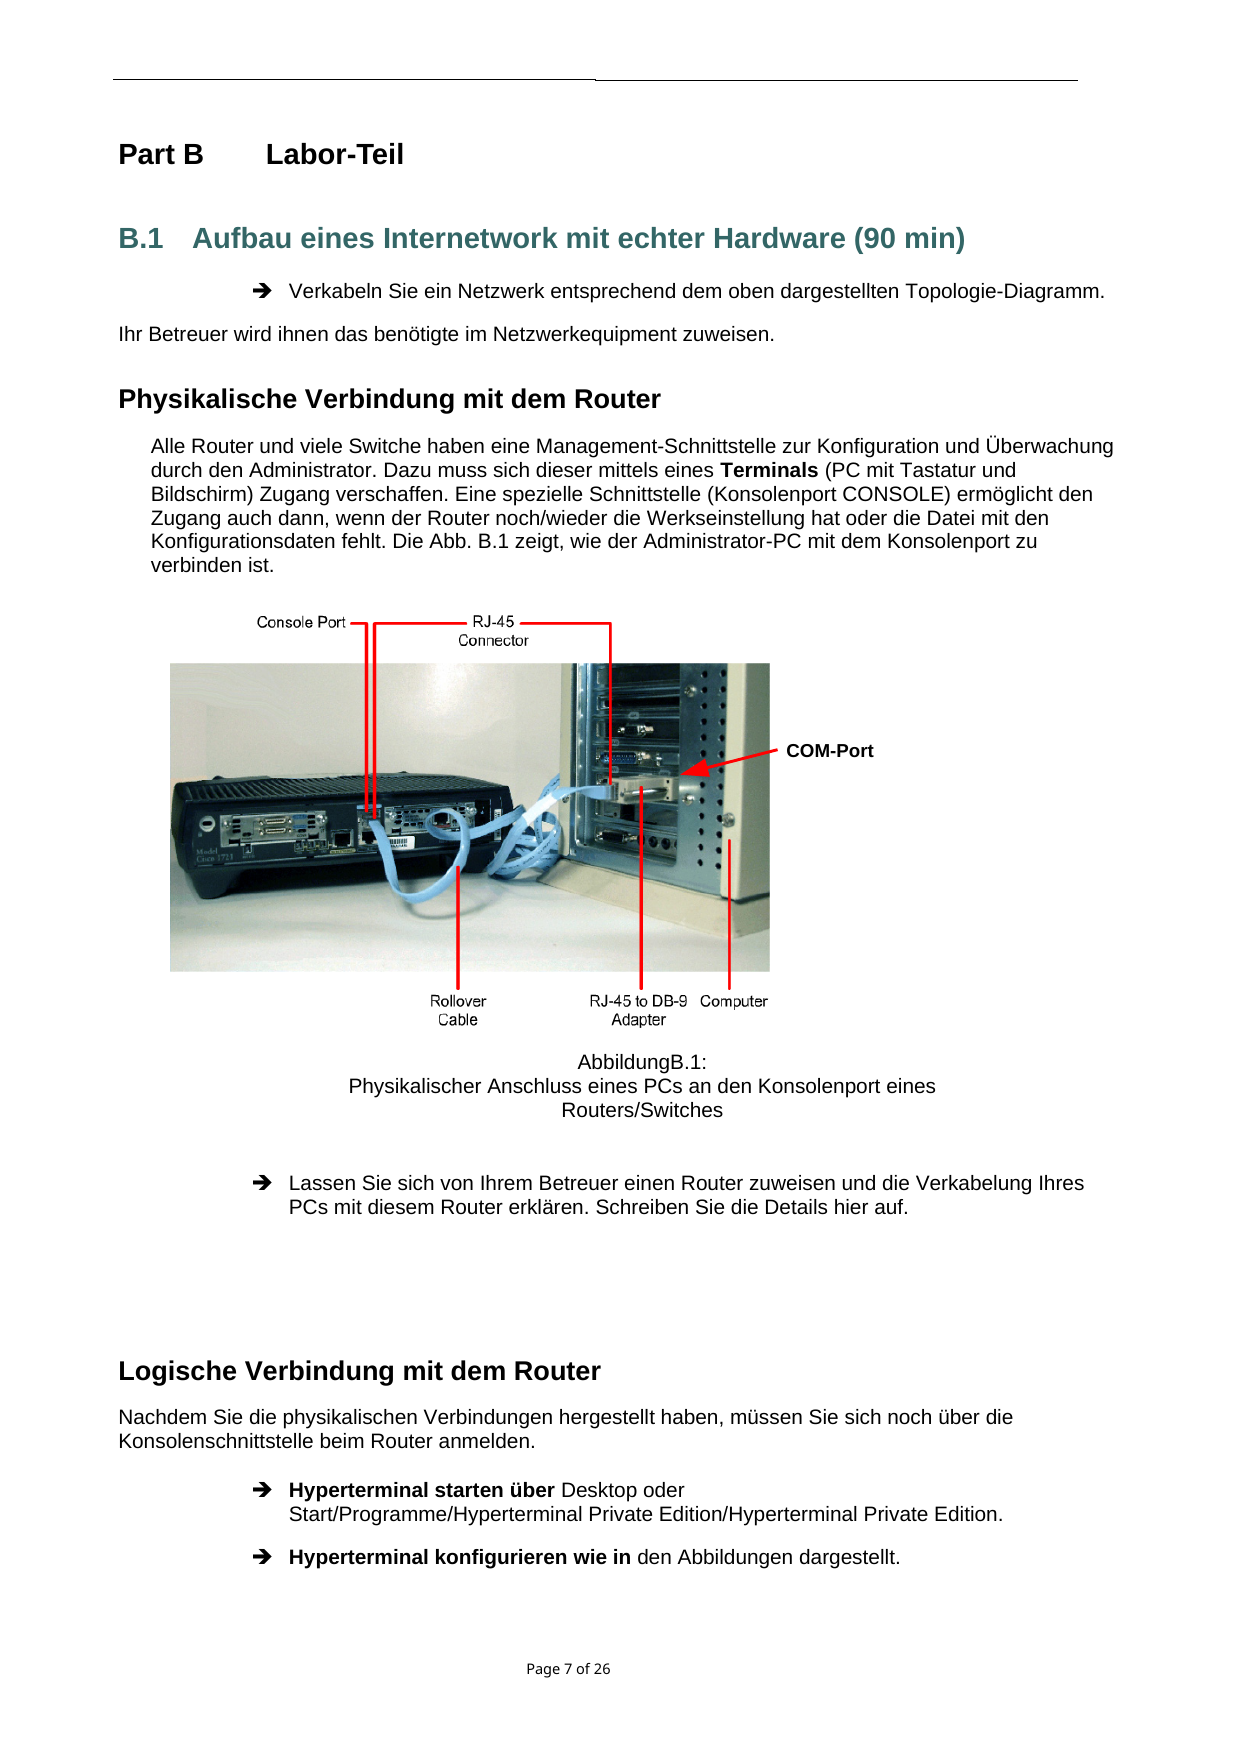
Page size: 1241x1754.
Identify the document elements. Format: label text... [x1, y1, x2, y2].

text Nachdem Sie die physikalischen Verbindungen hergestellt haben, müssen Sie sich noch über die Konsolenschnittstelle beim Router anmelden. [118, 1405, 1122, 1453]
list Hyperterminal starten über Desktop oder Start/Programme/Hyperterminal Private Edition/Hyperterminal Private Edition. [251, 1478, 1122, 1526]
picture [167, 598, 783, 1041]
text Ihr Betreuer wird ihnen das benötigte im Netzwerkequipment zuweisen. [118, 322, 1122, 346]
list Lassen Sie sich von Ihrem Betreuer einen Router zuweisen und die Verkabelung Ihres PCs mit diesem Router erklären. Schreiben Sie die Details hier auf. [251, 1171, 1122, 1219]
subtitle B.1 Aufbau eines Internetwork mit echter Hardware (90 min) [118, 221, 1122, 254]
text AbbildungB.1: Physikalischer Anschluss eines PCs an den Konsolenport eines Routers/Switches [266, 1050, 1019, 1122]
list Verkabeln Sie ein Netzwerk entsprechend dem oben dargestellten Topologie-Diagramm. [251, 279, 1122, 303]
text Alle Router und viele Switche haben eine Management-Schnittstelle zur Konfiguration und Überwachung durch den Administrator. Dazu muss sich dieser mittels eines Terminals (PC mit Tastatur und Bildschirm) Zugang verschaffen. Eine spezielle Schnittstelle (Konsolenport CONSOLE) ermöglicht den Zugang auch dann, wenn der Router noch/wieder die Werkseinstellung hat oder die Datei mit den Konfigurationsdaten fehlt. Die Abb. B.1 zeigt, wie der Administrator-PC mit dem Konsolenport zu verbinden ist. [151, 433, 1122, 577]
list Hyperterminal konfigurieren wie in den Abbildungen dargestellt. [251, 1544, 1122, 1568]
table_header [189, 1225, 1102, 1262]
subtitle Part B Labor-Teil [118, 137, 1122, 171]
subtitle Physikalische Verbindung mit dem Router [118, 383, 1122, 415]
subtitle Logische Verbindung mit dem Router [118, 1355, 1122, 1386]
